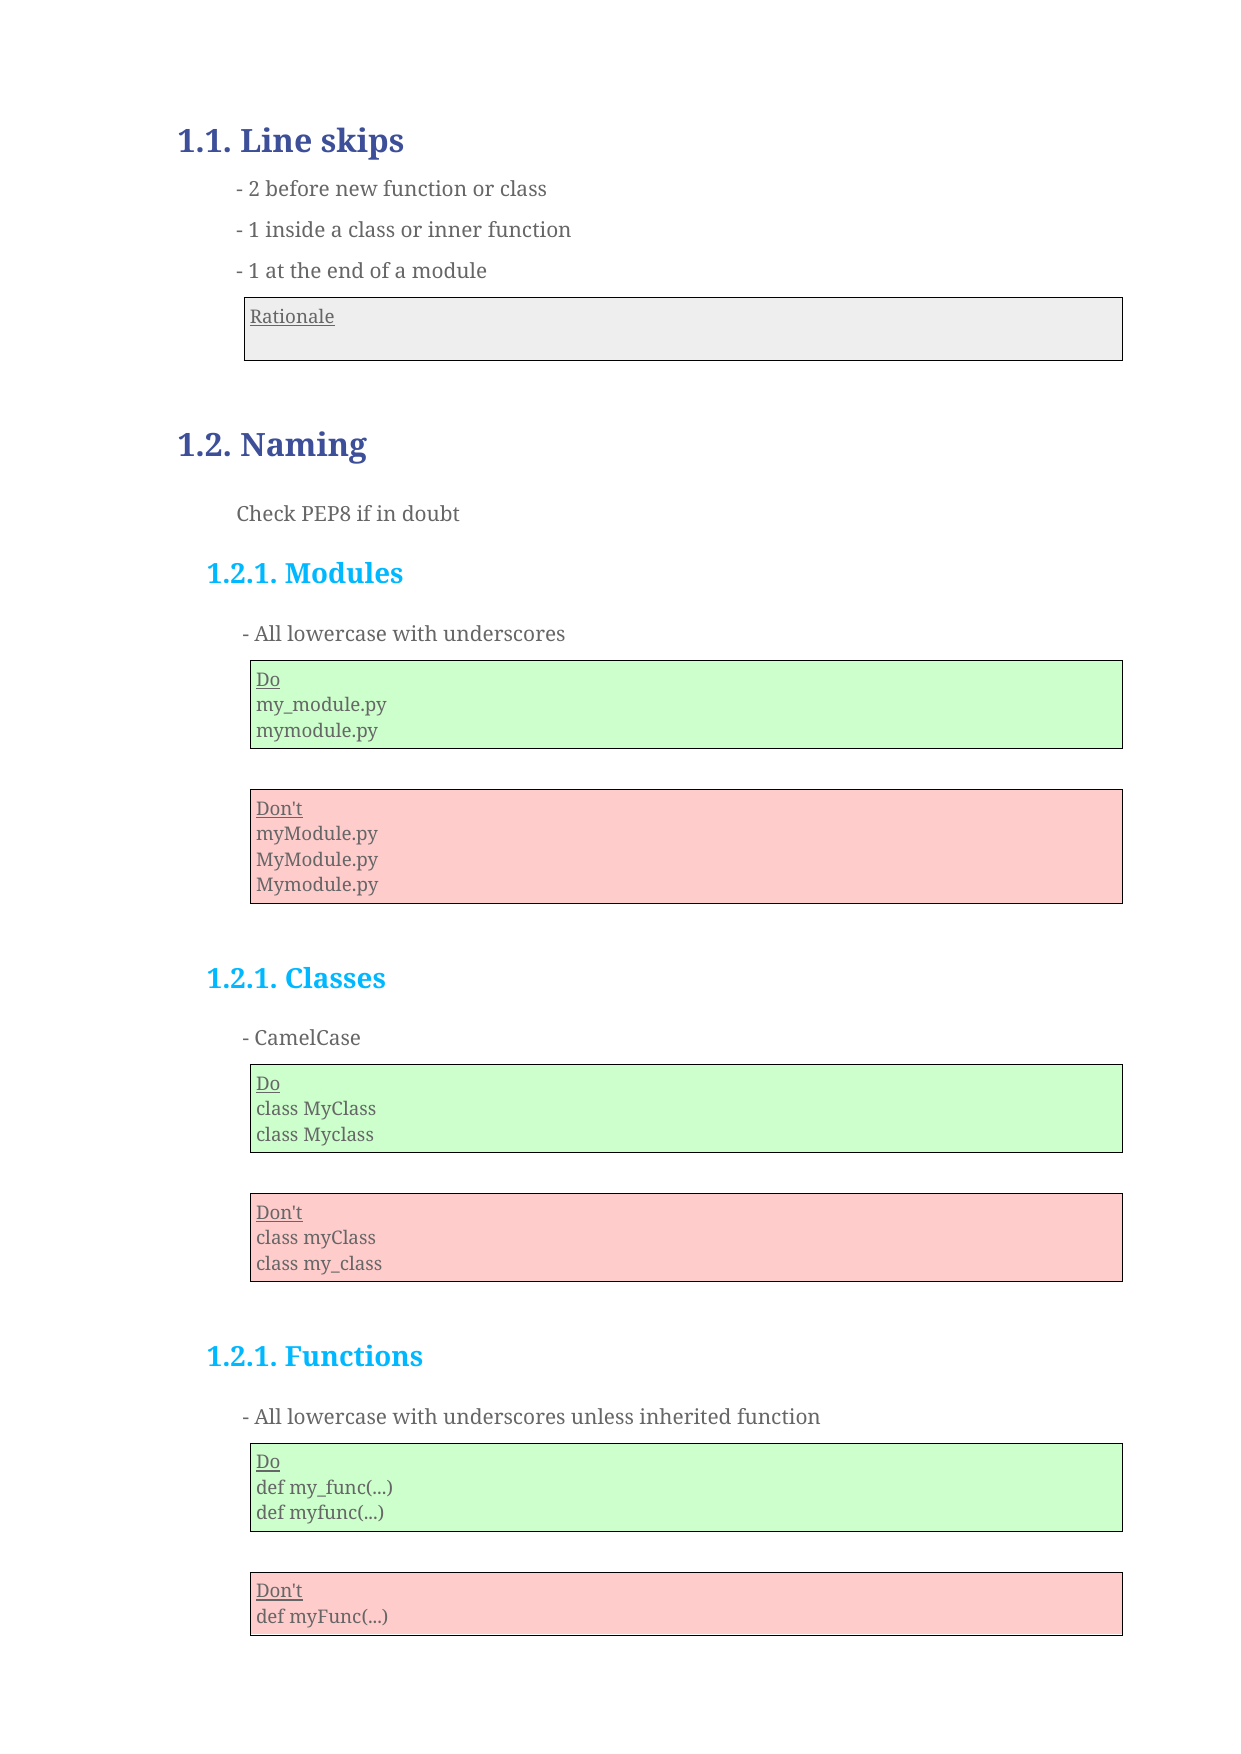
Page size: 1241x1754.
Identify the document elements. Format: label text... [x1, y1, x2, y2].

text Check PEP8 if in doubt [236, 499, 1122, 527]
text - 2 before new function or class [236, 174, 1122, 203]
subtitle 1.2.1. Modules [207, 554, 1122, 592]
text - CamelCase [242, 1023, 1122, 1052]
subtitle 1.2.1. Functions [207, 1337, 1122, 1375]
subtitle 1.1. Line skips [177, 118, 1122, 162]
text - 1 inside a class or inner function [236, 215, 1122, 244]
table_header Do my_module.py mymodule.py [251, 661, 1122, 748]
table_header Don't class myClass class my_class [251, 1194, 1122, 1281]
subtitle 1.2.1. Classes [207, 958, 1122, 996]
table_header Don't def myFunc(...) [251, 1573, 1122, 1634]
table_header Don't myModule.py MyModule.py Mymodule.py [251, 790, 1122, 903]
text - All lowercase with underscores [242, 619, 1122, 647]
subtitle 1.2. Naming [177, 422, 1122, 465]
text - All lowercase with underscores unless inherited function [242, 1402, 1122, 1430]
text - 1 at the end of a module [236, 256, 1122, 285]
table_header Do class MyClass class Myclass [251, 1065, 1122, 1152]
table_header Do def my_func(...) def myfunc(...) [251, 1444, 1122, 1531]
table_header Rationale [245, 298, 1122, 360]
